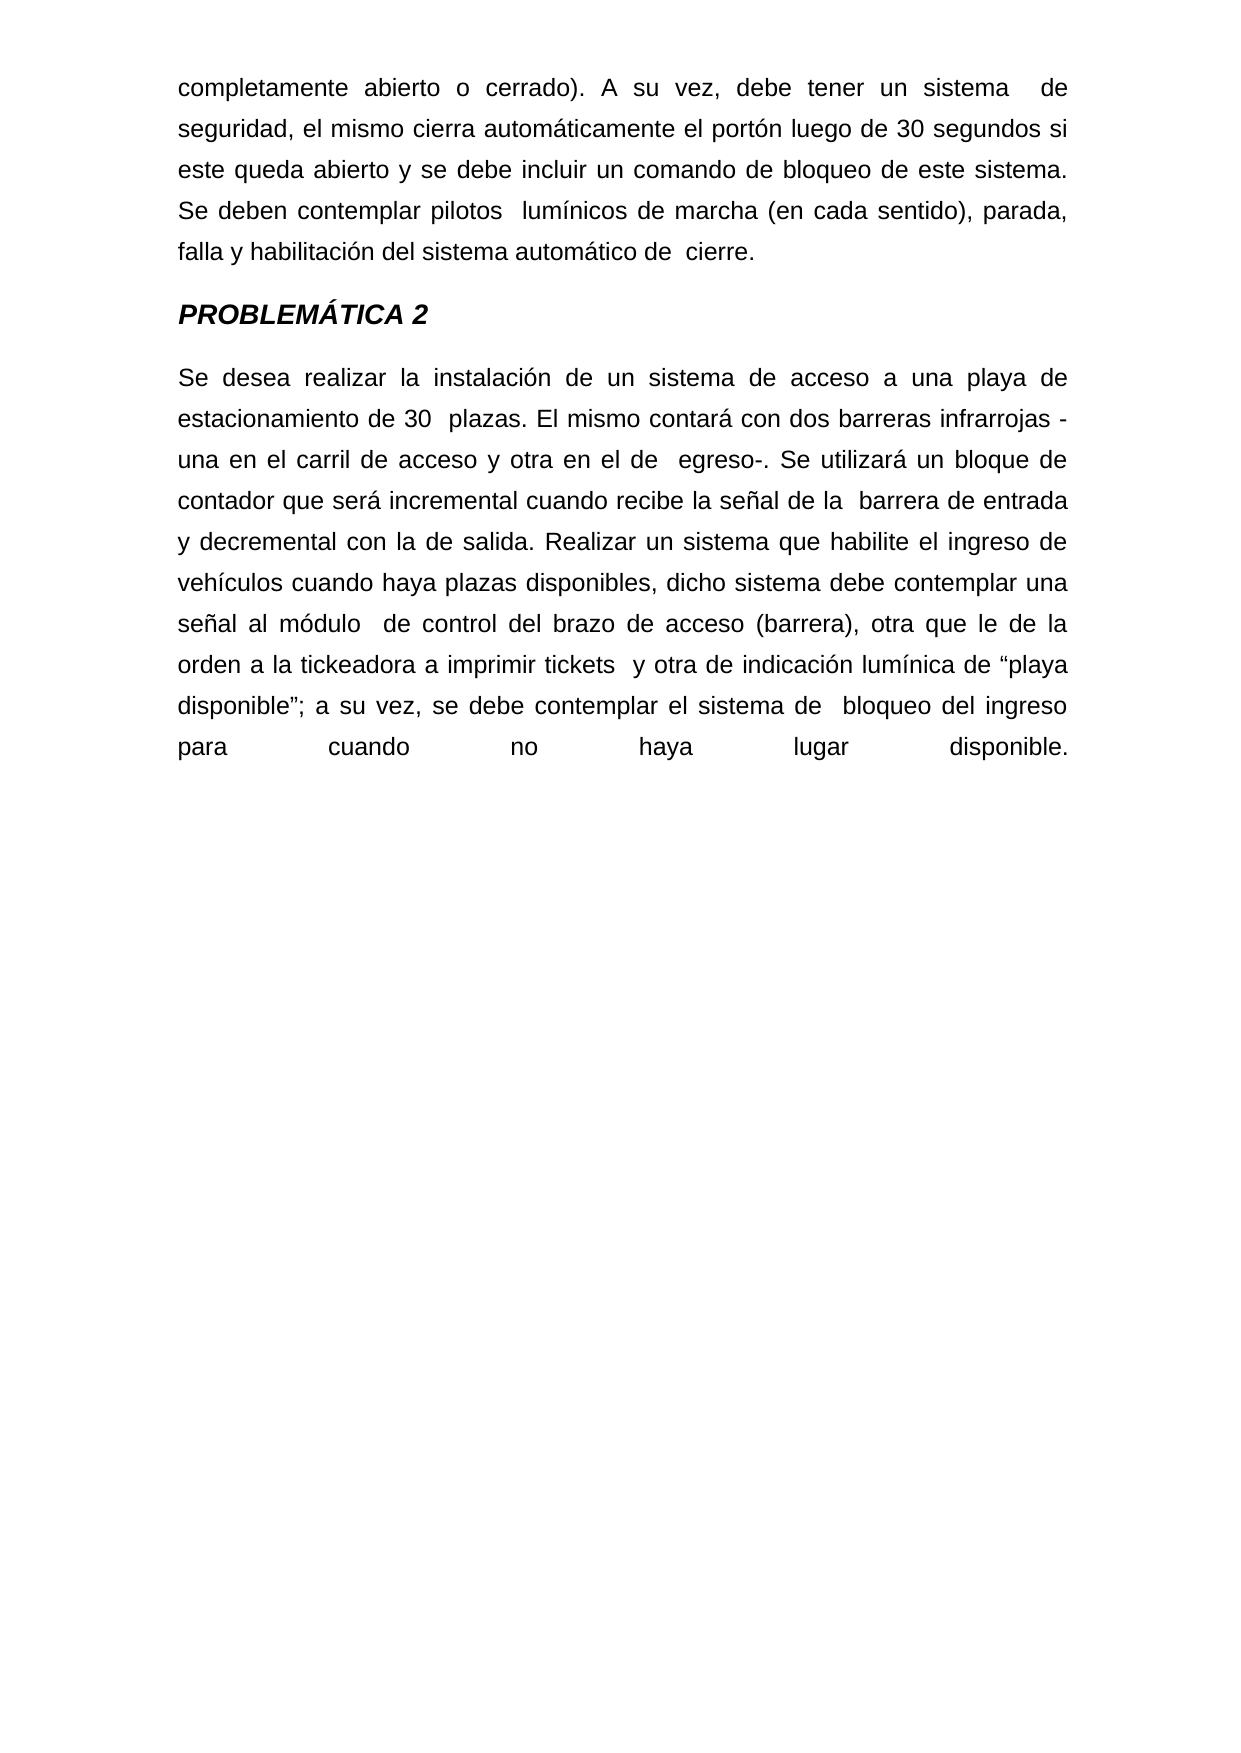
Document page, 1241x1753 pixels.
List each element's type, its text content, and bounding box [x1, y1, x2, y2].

text PROBLEMÁTICA 2 [178, 298, 1069, 330]
text completamente abierto o cerrado). A su vez, debe tener un sistema de seguridad, el mismo cierra automáticamente el portón luego de 30 segundos si este queda abierto y se debe incluir un comando de bloqueo de este sistema. Se deben contemplar pilotos lumínicos de marcha (en cada sentido), parada, falla y habilitación del sistema automático de cierre. [178, 72, 1069, 265]
text Se desea realizar la instalación de un sistema de acceso a una playa de estacionamiento de 30 plazas. El mismo contará con dos barreras infrarrojas -una en el carril de acceso y otra en el de egreso-. Se utilizará un bloque de contador que será incremental cuando recibe la señal de la barrera de entrada y decremental con la de salida. Realizar un sistema que habilite el ingreso de vehículos cuando haya plazas disponibles, dicho sistema debe contemplar una señal al módulo de control del brazo de acceso (barrera), otra que le de la orden a la tickeadora a imprimir tickets y otra de indicación lumínica de “playa disponible”; a su vez, se debe contemplar el sistema de bloqueo del ingreso para cuando no haya lugar disponible. [177, 363, 1069, 802]
